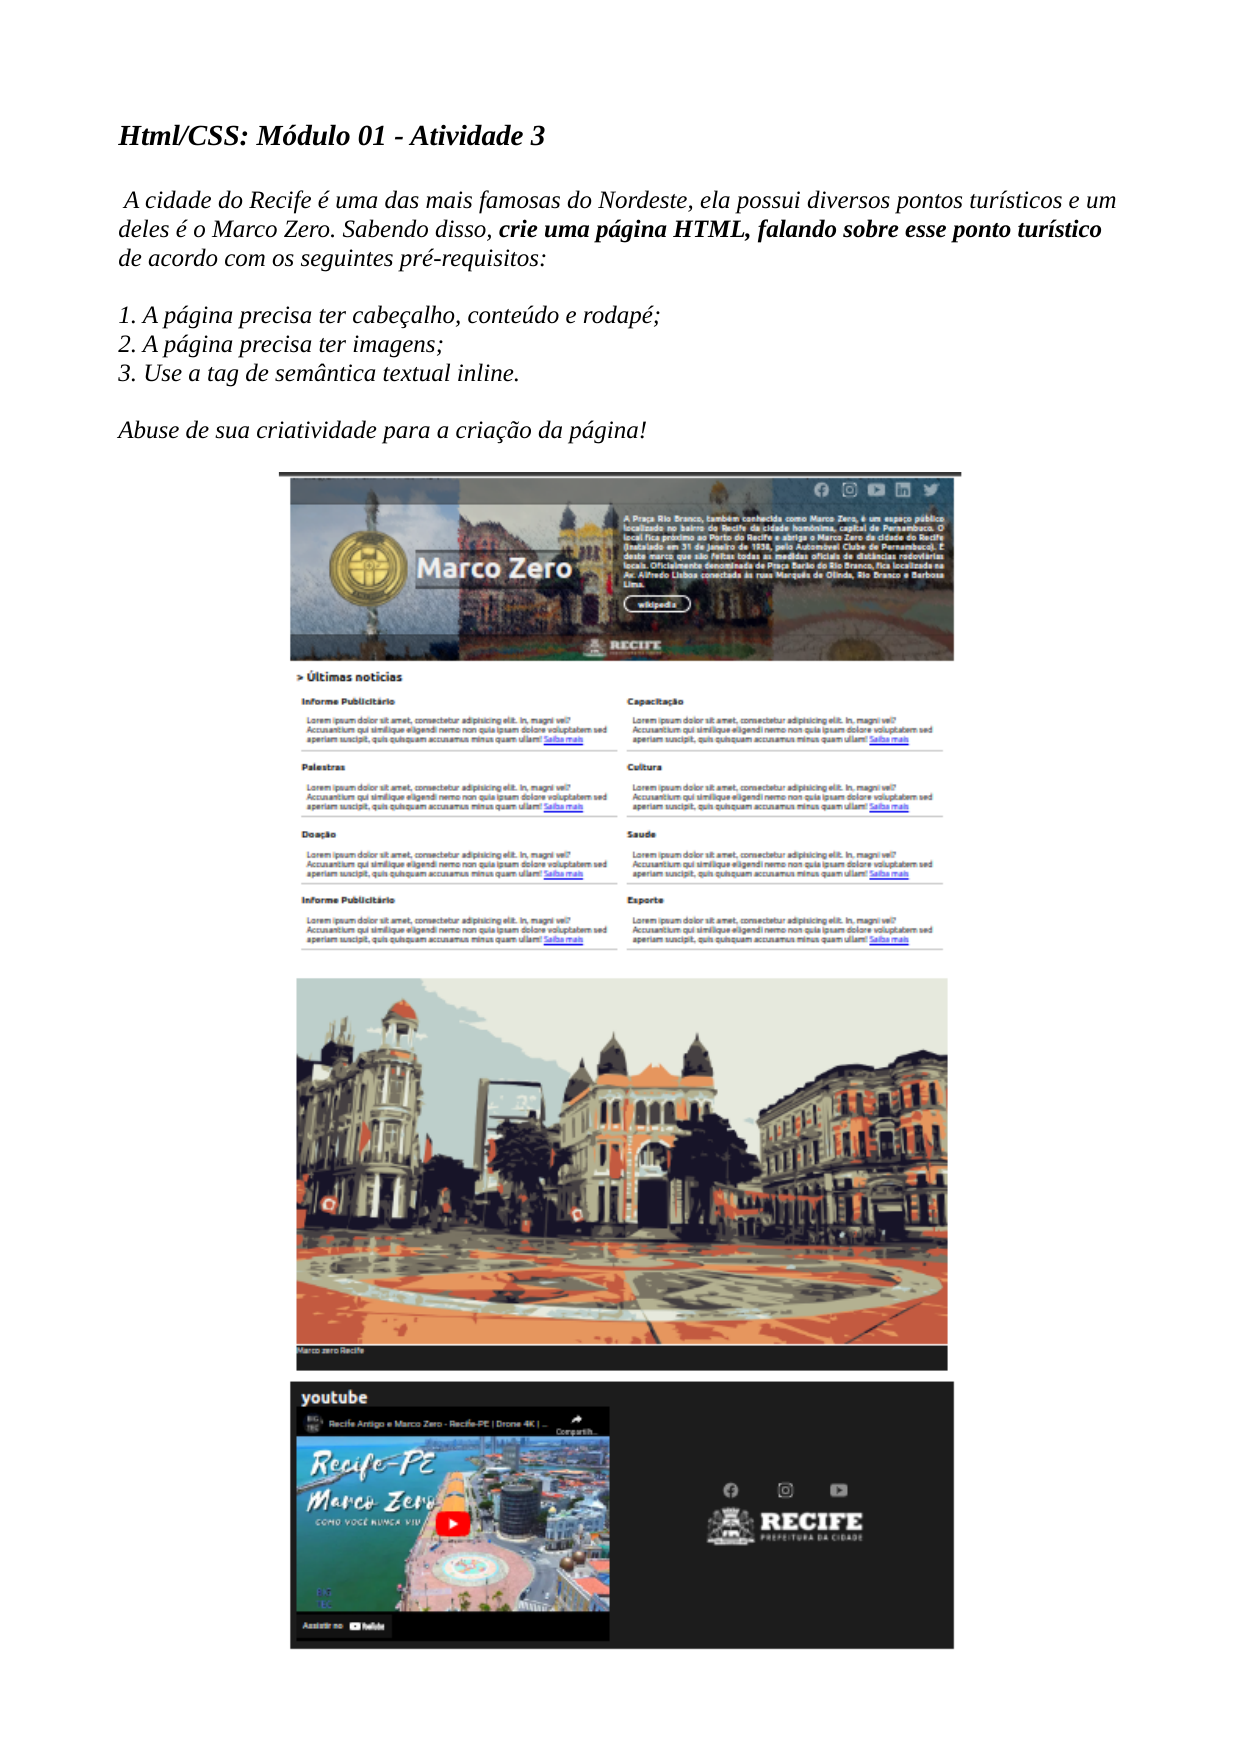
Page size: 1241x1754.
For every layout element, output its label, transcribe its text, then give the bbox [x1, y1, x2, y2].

text Html/CSS: Módulo 01 - Atividade 3 [118, 118, 1122, 152]
text 3. Use a tag de semântica textual inline. [118, 358, 1122, 386]
text A cidade do Recife é uma das mais famosas do Nordeste, ela possui diversos pontos turísticos e um deles é o Marco Zero. Sabendo disso, crie uma página HTML, falando sobre esse ponto turístico de acordo com os seguintes pré-requisitos: [118, 185, 1122, 271]
text 2. A página precisa ter imagens; [118, 329, 1122, 358]
text Abuse de sua criatividade para a criação da página! [118, 415, 1122, 444]
text 1. A página precisa ter cabeçalho, conteúdo e rodapé; [118, 300, 1122, 329]
picture [278, 472, 962, 1657]
